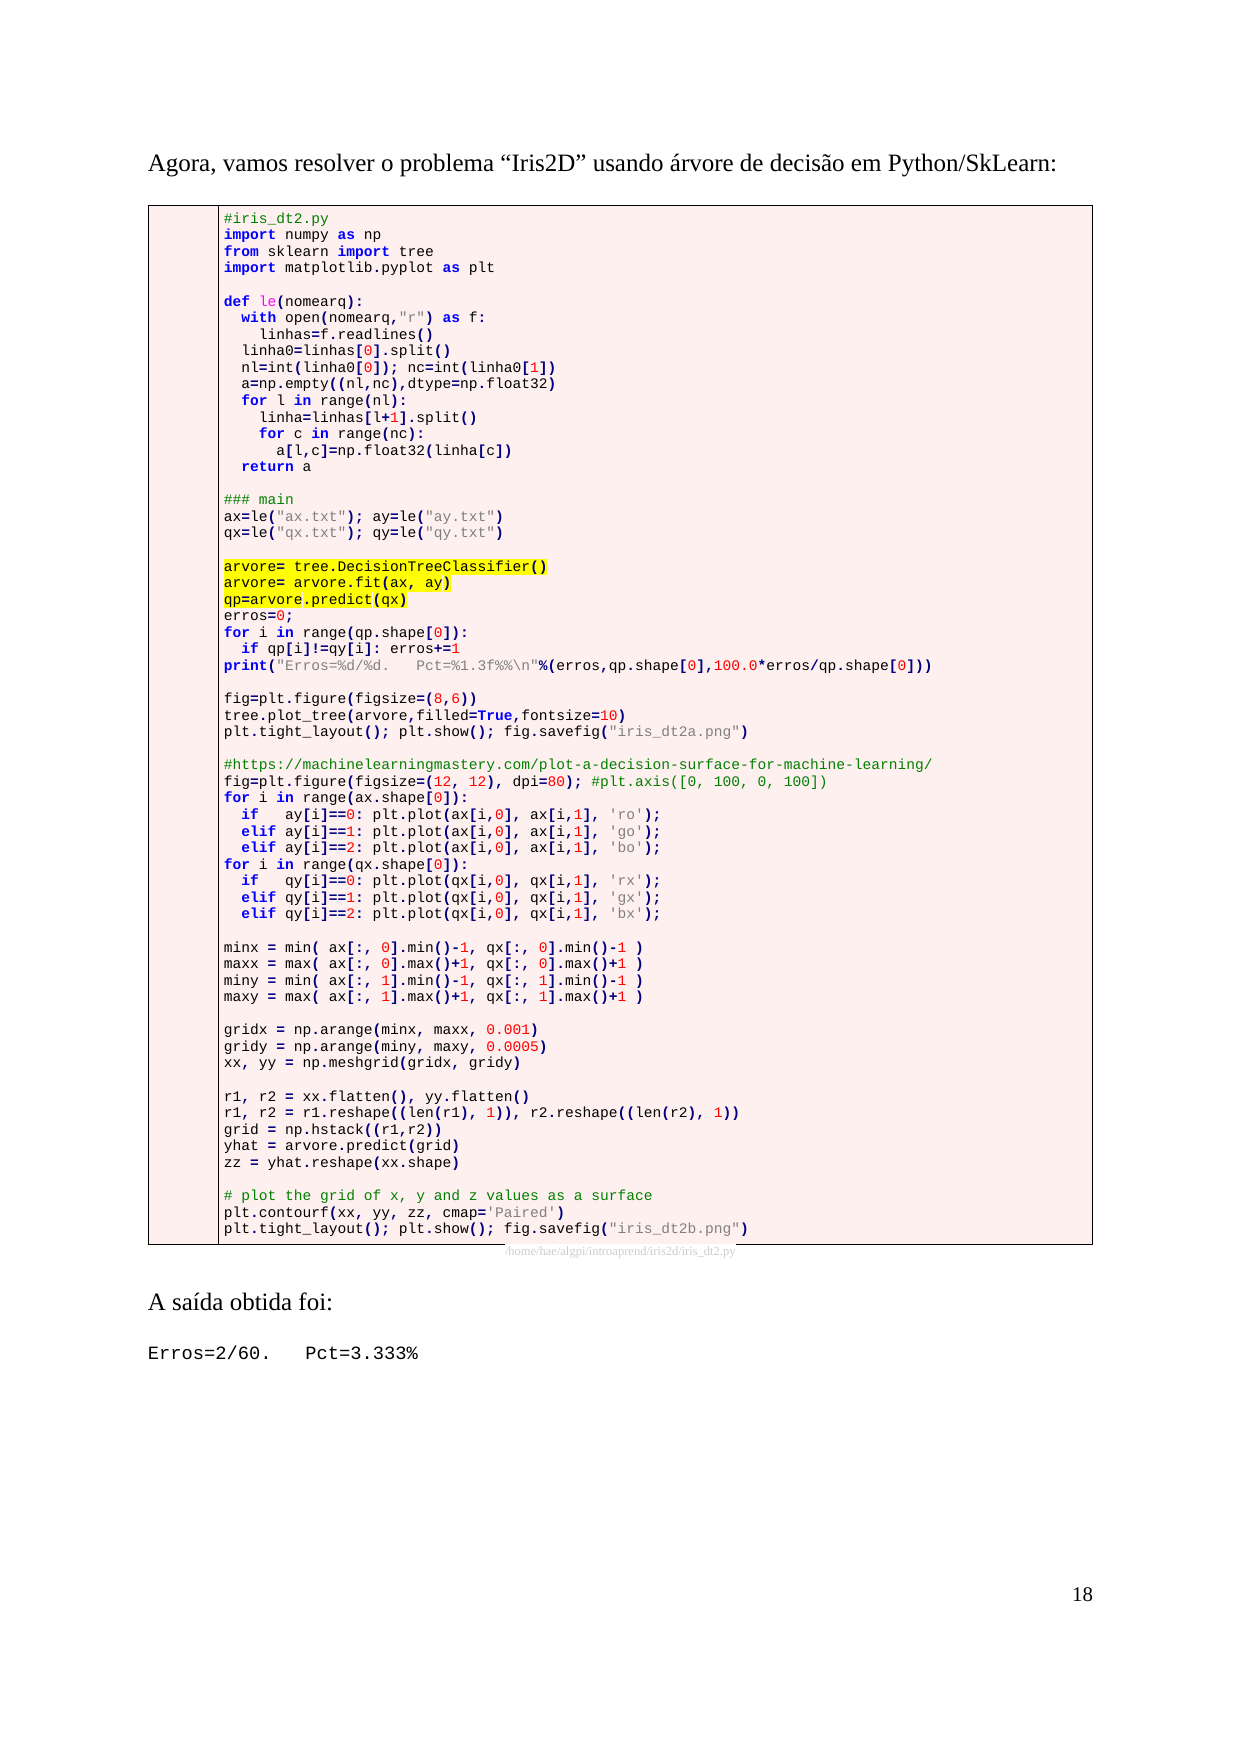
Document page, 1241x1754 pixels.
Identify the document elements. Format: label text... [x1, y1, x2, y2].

table_header #iris_dt2.py import numpy as np from sklearn import tree import matplotlib.pyplot as plt def le(nomearq): with open(nomearq,"r") as f: linhas=f.readlines() linha0=linhas[0].split() nl=int(linha0[0]); nc=int(linha0[1]) a=np.empty((nl,nc),dtype=np.float32) for l in range(nl): linha=linhas[l+1].split() for c in range(nc): a[l,c]=np.float32(linha[c]) return a ### main ax=le("ax.txt"); ay=le("ay.txt") qx=le("qx.txt"); qy=le("qy.txt") arvore= tree.DecisionTreeClassifier() arvore= arvore.fit(ax, ay) qp=arvore.predict(qx) erros=0; for i in range(qp.shape[0]): if qp[i]!=qy[i]: erros+=1 print("Erros=%d/%d. Pct=%1.3f%%\n"%(erros,qp.shape[0],100.0*erros/qp.shape[0])) fig=plt.figure(figsize=(8,6)) tree.plot_tree(arvore,filled=True,fontsize=10) plt.tight_layout(); plt.show(); fig.savefig("iris_dt2a.png") #https://machinelearningmastery.com/plot-a-decision-surface-for-machine-learning/ fig=plt.figure(figsize=(12, 12), dpi=80); #plt.axis([0, 100, 0, 100]) for i in range(ax.shape[0]): if ay[i]==0: plt.plot(ax[i,0], ax[i,1], 'ro'); elif ay[i]==1: plt.plot(ax[i,0], ax[i,1], 'go'); elif ay[i]==2: plt.plot(ax[i,0], ax[i,1], 'bo'); for i in range(qx.shape[0]): if qy[i]==0: plt.plot(qx[i,0], qx[i,1], 'rx'); elif qy[i]==1: plt.plot(qx[i,0], qx[i,1], 'gx'); elif qy[i]==2: plt.plot(qx[i,0], qx[i,1], 'bx'); minx = min( ax[:, 0].min()-1, qx[:, 0].min()-1 ) maxx = max( ax[:, 0].max()+1, qx[:, 0].max()+1 ) miny = min( ax[:, 1].min()-1, qx[:, 1].min()-1 ) maxy = max( ax[:, 1].max()+1, qx[:, 1].max()+1 ) gridx = np.arange(minx, maxx, 0.001) gridy = np.arange(miny, maxy, 0.0005) xx, yy = np.meshgrid(gridx, gridy) r1, r2 = xx.flatten(), yy.flatten() r1, r2 = r1.reshape((len(r1), 1)), r2.reshape((len(r2), 1)) grid = np.hstack((r1,r2)) yhat = arvore.predict(grid) zz = yhat.reshape(xx.shape) # plot the grid of x, y and z values as a surface plt.contourf(xx, yy, zz, cmap='Paired') plt.tight_layout(); plt.show(); fig.savefig("iris_dt2b.png") [219, 206, 1092, 1244]
text Erros=2/60. Pct=3.333% [148, 1344, 1092, 1365]
text A saída obtida foi: [148, 1287, 1092, 1315]
table_header [149, 206, 218, 1244]
text /home/hae/algpi/introaprend/iris2d/iris_dt2.py [148, 1245, 1092, 1258]
text Agora, vamos resolver o problema “Iris2D” usando árvore de decisão em Python/SkLearn: [148, 148, 1092, 176]
